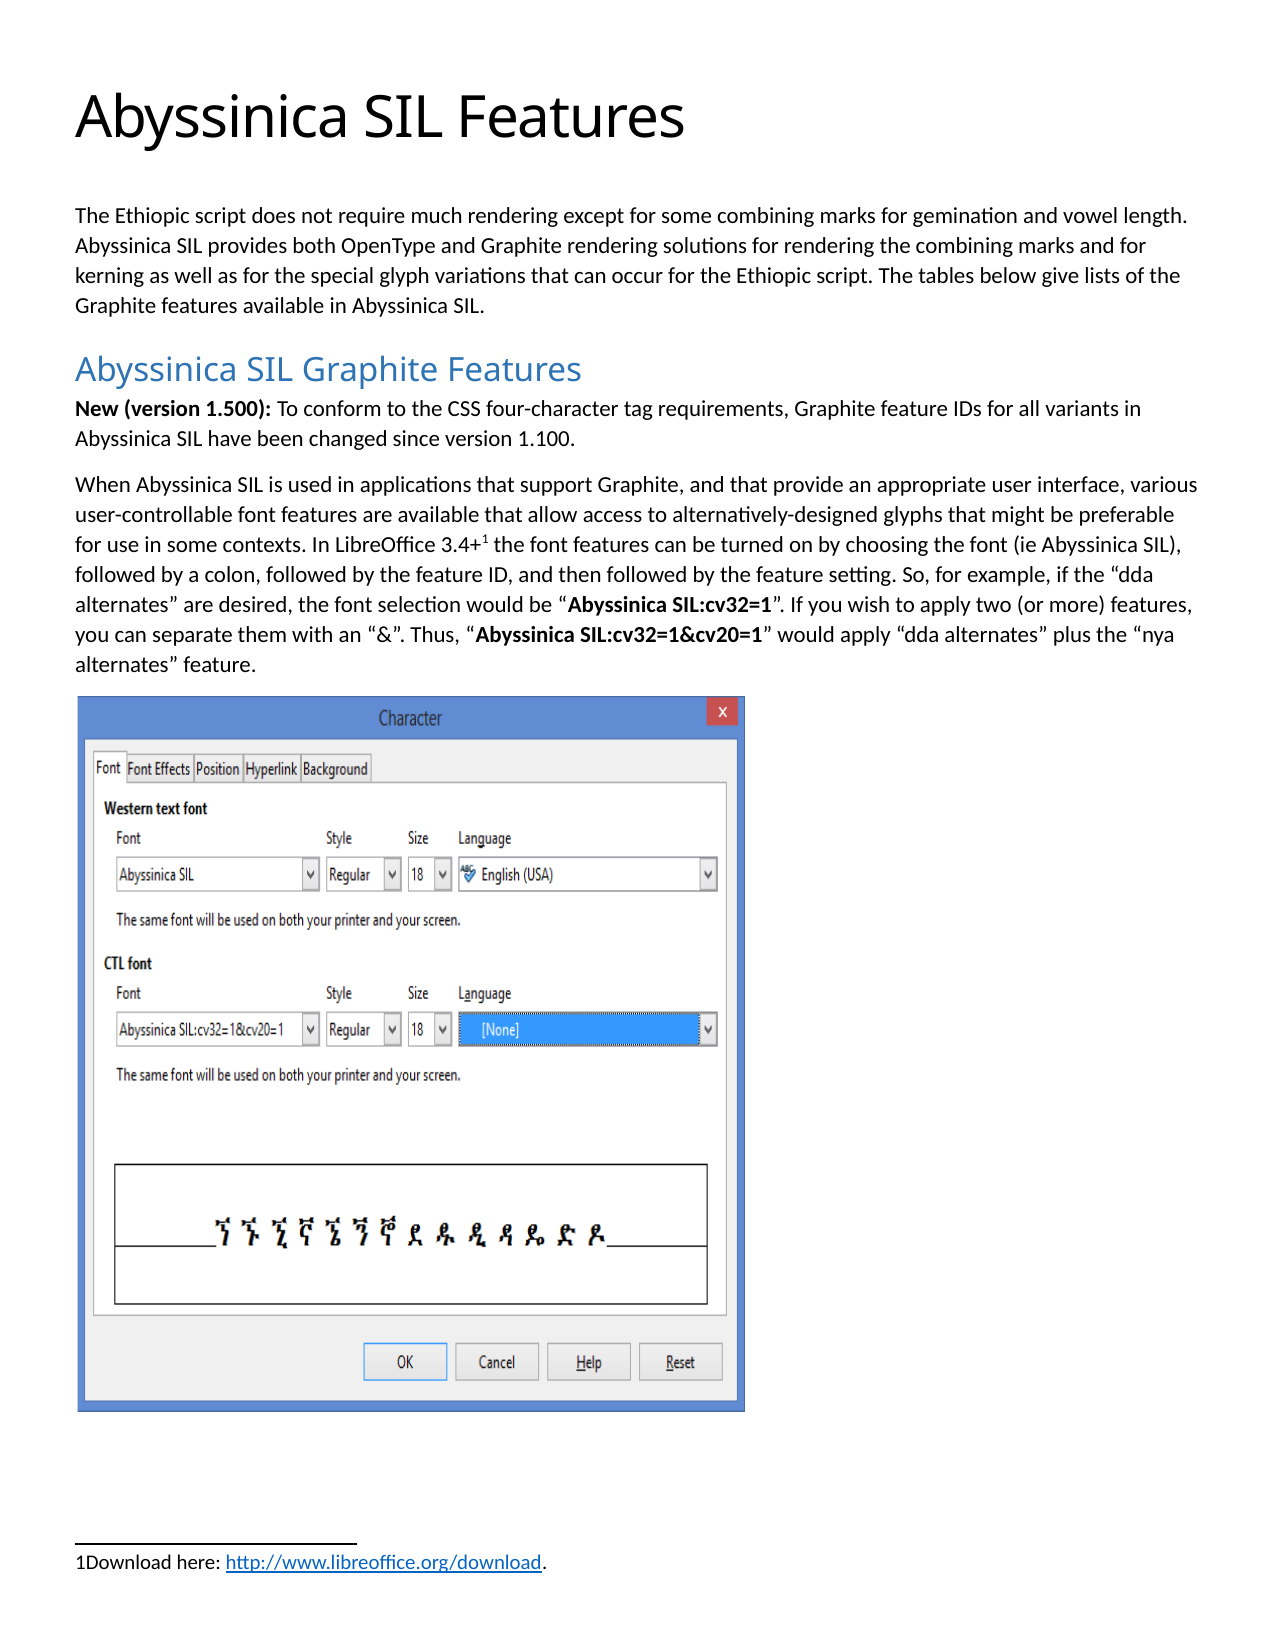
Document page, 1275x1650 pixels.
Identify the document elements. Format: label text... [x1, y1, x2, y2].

text New (version 1.500): To conform to the CSS four-character tag requirements, Graphite feature IDs for all variants in Abyssinica SIL have been changed since version 1.100. [75, 394, 1200, 452]
text The Ethiopic script does not require much rendering except for some combining marks for gemination and vowel length. Abyssinica SIL provides both OpenType and Graphite rendering solutions for rendering the combining marks and for kerning as well as for the special glyph variations that can occur for the Ethiopic script. The tables below give lists of the Graphite features available in Abyssinica SIL. [75, 201, 1200, 319]
picture [77, 696, 745, 1412]
title Abyssinica SIL Features [75, 75, 1200, 154]
subtitle Abyssinica SIL Graphite Features [75, 346, 1200, 391]
text When Abyssinica SIL is used in applications that support Graphite, and that provide an appropriate user interface, various user-controllable font features are available that allow access to alternatively-designed glyphs that might be preferable for use in some contexts. In LibreOffice 3.4+ the font features can be turned on by choosing the font (ie Abyssinica SIL), followed by a colon, followed by the feature ID, and then followed by the feature setting. So, for example, if the “dda alternates” are desired, the font selection would be “Abyssinica SIL:cv32=1”. If you wish to apply two (or more) features, you can separate them with an “&”. Thus, “Abyssinica SIL:cv32=1&cv20=1” would apply “dda alternates” plus the “nya alternates” feature. [75, 471, 1200, 678]
text Download here: http://www.libreoffice.org/download. [75, 1549, 1200, 1575]
